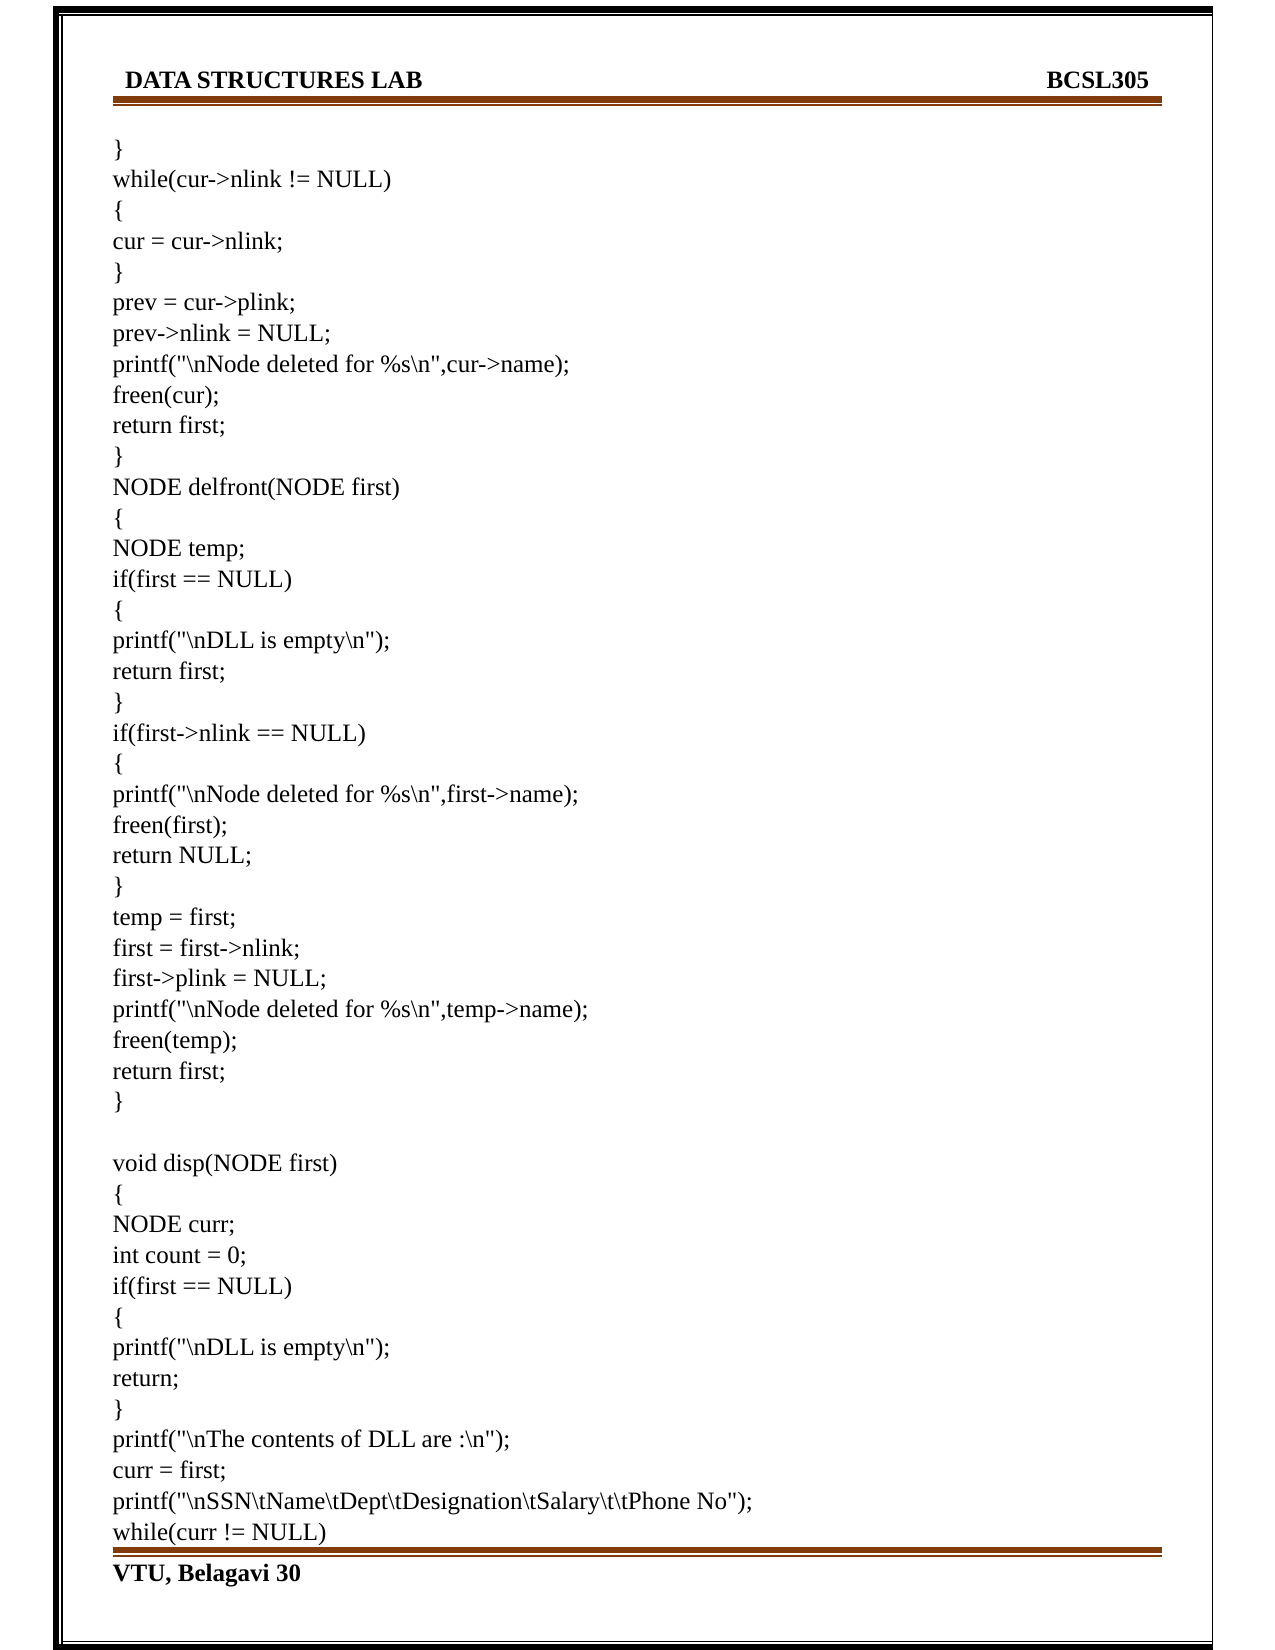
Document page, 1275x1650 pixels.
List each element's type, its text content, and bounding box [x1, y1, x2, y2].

text while(cur->nlink != NULL) [112, 164, 1162, 193]
text printf("\nSSN\tName\tDept\tDesignation\tSalary\t\tPhone No"); [112, 1486, 1162, 1515]
text { [112, 1179, 1162, 1207]
text first = first->nlink; [112, 933, 1162, 962]
text } [112, 1086, 1162, 1115]
text return first; [112, 1056, 1162, 1084]
text freen(cur); [112, 380, 1162, 408]
text curr = first; [112, 1455, 1162, 1484]
text temp = first; [112, 902, 1162, 931]
text prev = cur->plink; [112, 287, 1162, 316]
text } [112, 257, 1162, 286]
text prev->nlink = NULL; [112, 318, 1162, 347]
text NODE curr; [112, 1209, 1162, 1238]
text } [112, 134, 1162, 163]
text printf("\nNode deleted for %s\n",temp->name); [112, 994, 1162, 1023]
text return; [112, 1363, 1162, 1392]
text { [112, 748, 1162, 777]
text } [112, 687, 1162, 716]
text printf("\nNode deleted for %s\n",cur->name); [112, 349, 1162, 378]
text } [112, 871, 1162, 900]
text if(first->nlink == NULL) [112, 718, 1162, 746]
text } [112, 441, 1162, 470]
text printf("\nDLL is empty\n"); [112, 1332, 1162, 1361]
text NODE delfront(NODE first) [112, 472, 1162, 501]
text if(first == NULL) [112, 1271, 1162, 1299]
text printf("\nDLL is empty\n"); [112, 626, 1162, 654]
text { [112, 503, 1162, 531]
text NODE temp; [112, 533, 1162, 562]
text void disp(NODE first) [112, 1148, 1162, 1177]
text cur = cur->nlink; [112, 226, 1162, 255]
text freen(temp); [112, 1025, 1162, 1054]
text while(curr != NULL) [112, 1517, 1162, 1545]
text printf("\nNode deleted for %s\n",first->name); [112, 779, 1162, 808]
text first->plink = NULL; [112, 963, 1162, 992]
text return NULL; [112, 841, 1162, 869]
text } [112, 1394, 1162, 1422]
text int count = 0; [112, 1240, 1162, 1269]
text freen(first); [112, 810, 1162, 839]
text printf("\nThe contents of DLL are :\n"); [112, 1424, 1162, 1453]
text { [112, 595, 1162, 623]
text return first; [112, 656, 1162, 685]
text if(first == NULL) [112, 564, 1162, 593]
text return first; [112, 410, 1162, 439]
text { [112, 1302, 1162, 1330]
text { [112, 195, 1162, 224]
